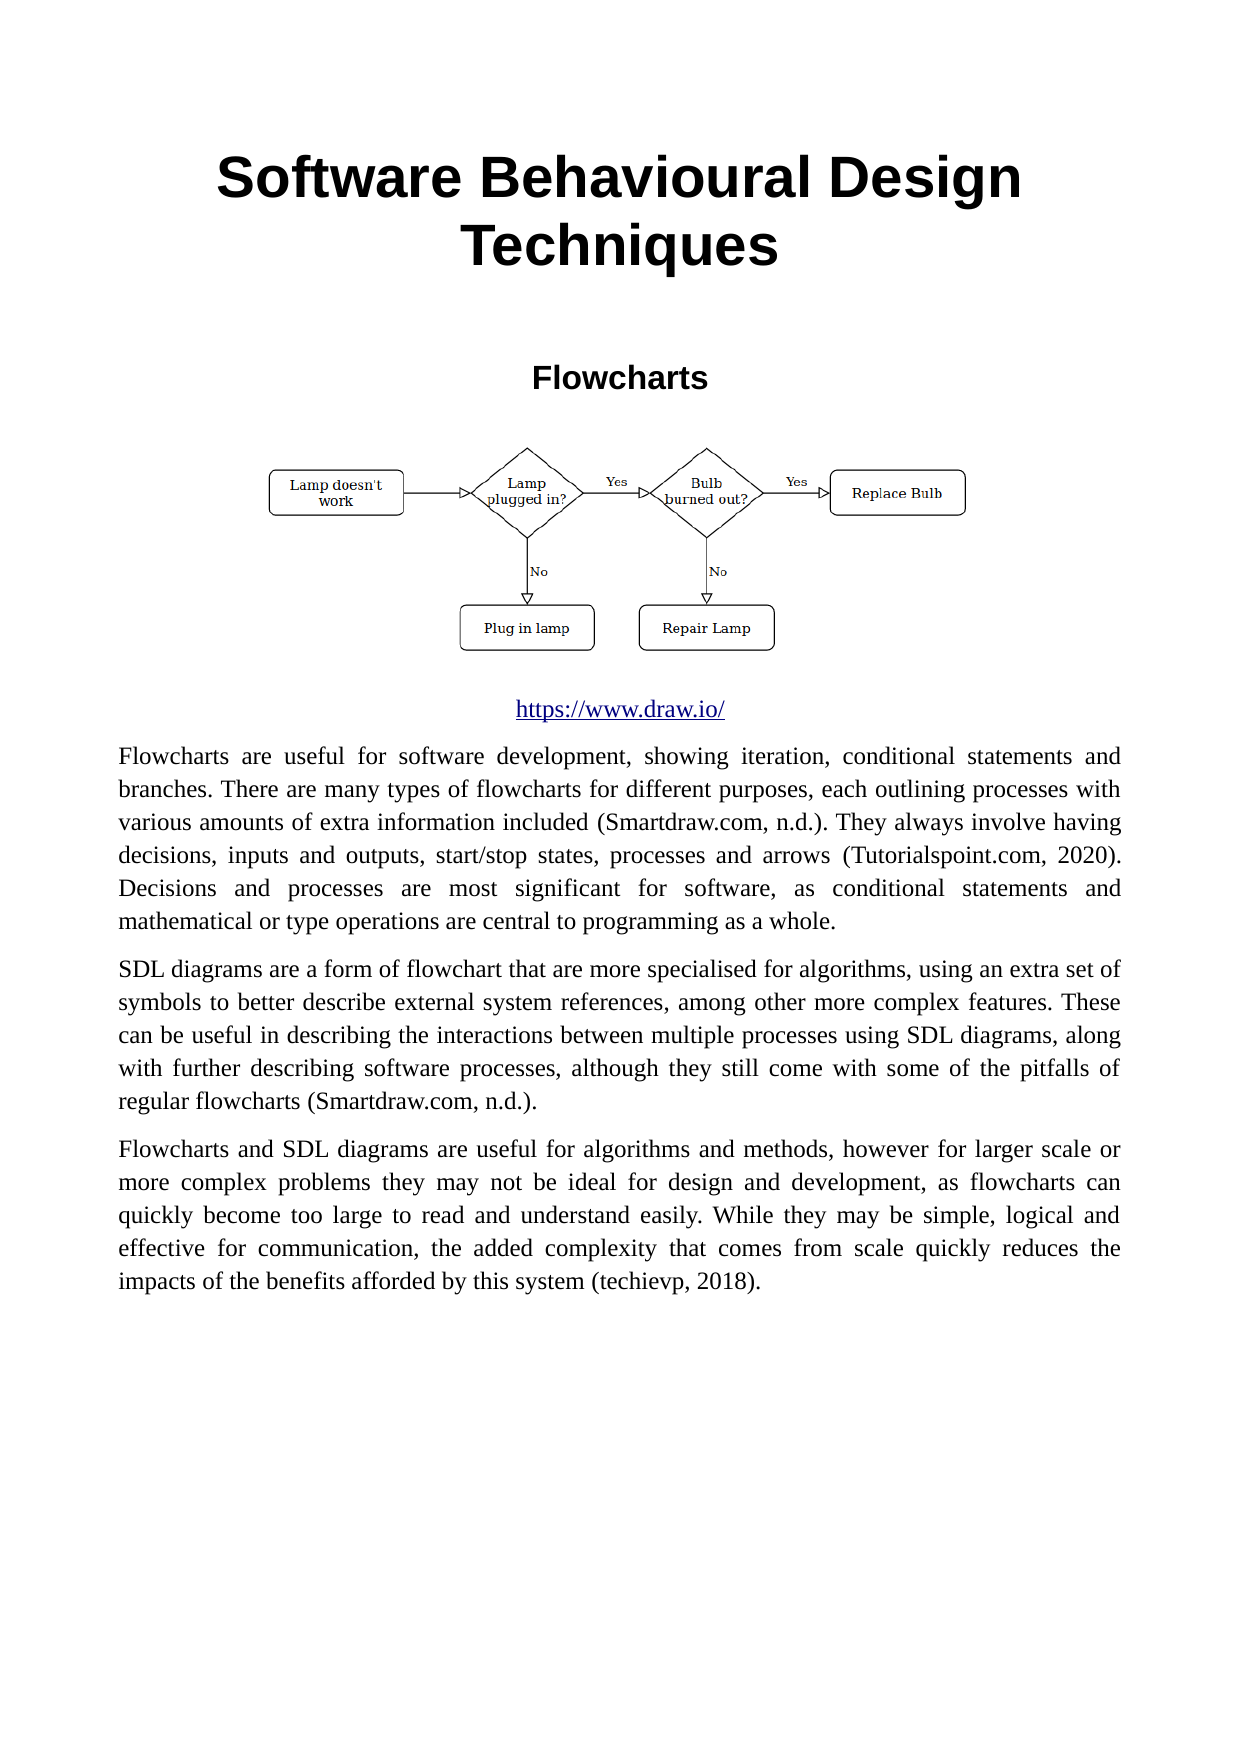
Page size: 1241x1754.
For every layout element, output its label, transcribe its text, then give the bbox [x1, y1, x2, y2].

picture [244, 409, 996, 690]
text Flowcharts are useful for software development, showing iteration, conditional statements and branches. There are many types of flowcharts for different purposes, each outlining processes with various amounts of extra information included (Smartdraw.com, n.d.). They always involve having decisions, inputs and outputs, start/stop states, processes and arrows (Tutorialspoint.com, 2020). Decisions and processes are most significant for software, as conditional statements and mathematical or type operations are central to programming as a whole. [118, 741, 1122, 935]
title Software Behavioural Design Techniques [118, 143, 1122, 277]
subtitle Flowcharts [118, 358, 1122, 397]
text https://www.draw.io/ [118, 409, 1122, 722]
text Flowcharts and SDL diagrams are useful for algorithms and methods, however for larger scale or more complex problems they may not be ideal for design and development, as flowcharts can quickly become too large to read and understand easily. While they may be simple, logical and effective for communication, the added complexity that comes from scale quickly reduces the impacts of the benefits afforded by this system (techievp, 2018). [118, 1134, 1122, 1294]
text SDL diagrams are a form of flowchart that are more specialised for algorithms, using an extra set of symbols to better describe external system references, among other more complex features. These can be useful in describing the interactions between multiple processes using SDL diagrams, along with further describing software processes, although they still come with some of the pitfalls of regular flowcharts (Smartdraw.com, n.d.). [118, 954, 1122, 1115]
